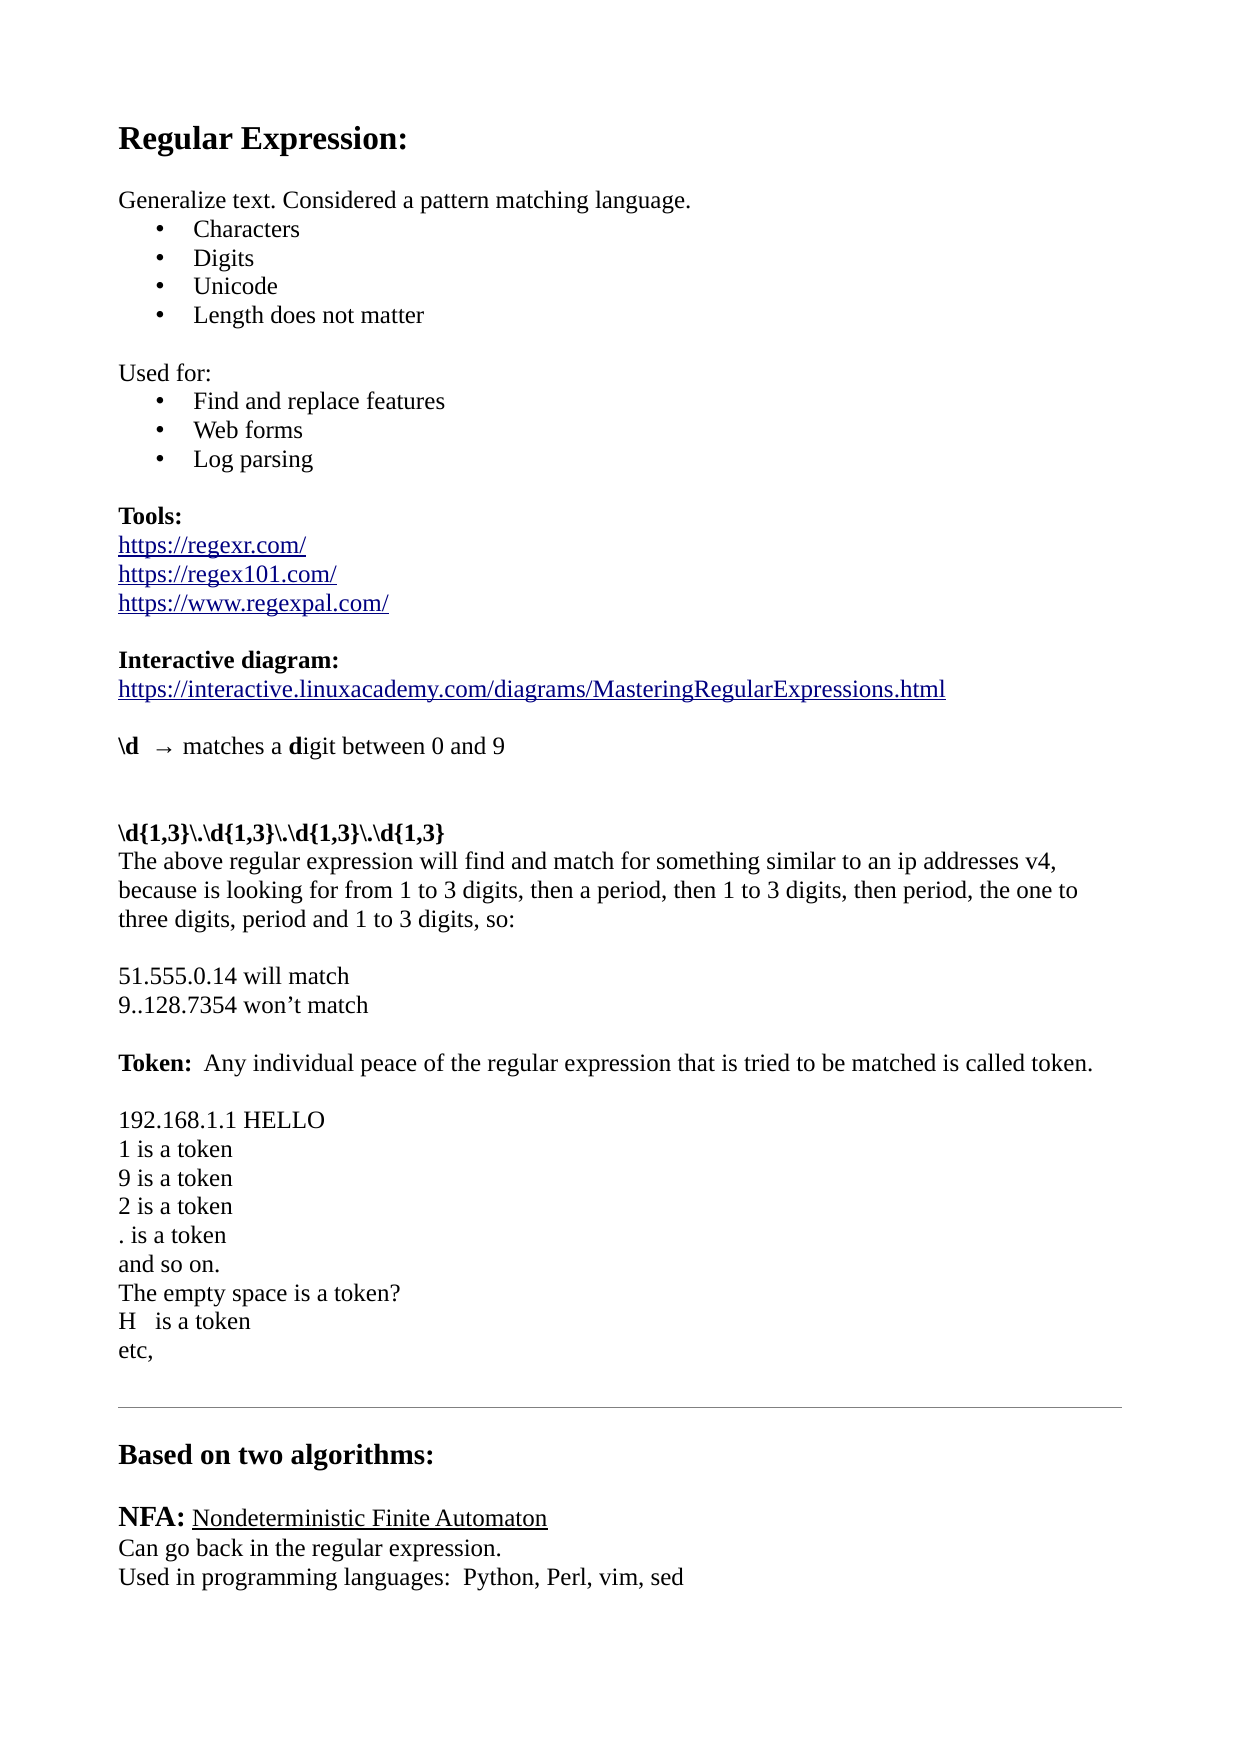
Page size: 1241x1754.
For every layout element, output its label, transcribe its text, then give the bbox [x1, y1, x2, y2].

text https://regex101.com/ [118, 559, 1122, 588]
text . is a token [118, 1220, 1122, 1249]
text 2 is a token [118, 1191, 1122, 1220]
list Log parsing [156, 444, 1122, 473]
list Web forms [156, 415, 1122, 444]
text 9 is a token [118, 1163, 1122, 1191]
text \d{1,3}\.\d{1,3}\.\d{1,3}\.\d{1,3} [118, 818, 1122, 846]
text Used for: [118, 358, 1122, 386]
text Regular Expression: [118, 118, 1122, 156]
text \d → matches a digit between 0 and 9 [118, 731, 1122, 760]
text Token: Any individual peace of the regular expression that is tried to be matched is called token. [118, 1048, 1122, 1076]
text 192.168.1.1 HELLO [118, 1105, 1122, 1134]
text and so on. [118, 1249, 1122, 1278]
text https://www.regexpal.com/ [118, 588, 1122, 616]
list Digits [156, 243, 1122, 271]
text Used in programming languages: Python, Perl, vim, sed [118, 1562, 1122, 1590]
text 51.555.0.14 will match [118, 961, 1122, 990]
text H is a token [118, 1306, 1122, 1335]
text The empty space is a token? [118, 1278, 1122, 1306]
text 9..128.7354 won’t match [118, 990, 1122, 1019]
text Can go back in the regular expression. [118, 1533, 1122, 1562]
text https://regexr.com/ [118, 530, 1122, 559]
text NFA: Nondeterministic Finite Automaton [118, 1499, 1122, 1533]
list Unicode [156, 271, 1122, 300]
list Characters [156, 214, 1122, 243]
list Length does not matter [156, 300, 1122, 329]
text Generalize text. Considered a pattern matching language. [118, 185, 1122, 214]
text etc, [118, 1335, 1122, 1364]
text Based on two algorithms: [118, 1437, 1122, 1471]
text Tools: [118, 501, 1122, 530]
text https://interactive.linuxacademy.com/diagrams/MasteringRegularExpressions.html [118, 674, 1122, 703]
list Find and replace features [156, 386, 1122, 415]
text Interactive diagram: [118, 645, 1122, 674]
text The above regular expression will find and match for something similar to an ip addresses v4, because is looking for from 1 to 3 digits, then a period, then 1 to 3 digits, then period, the one to three digits, period and 1 to 3 digits, so: [118, 846, 1122, 933]
text 1 is a token [118, 1134, 1122, 1163]
